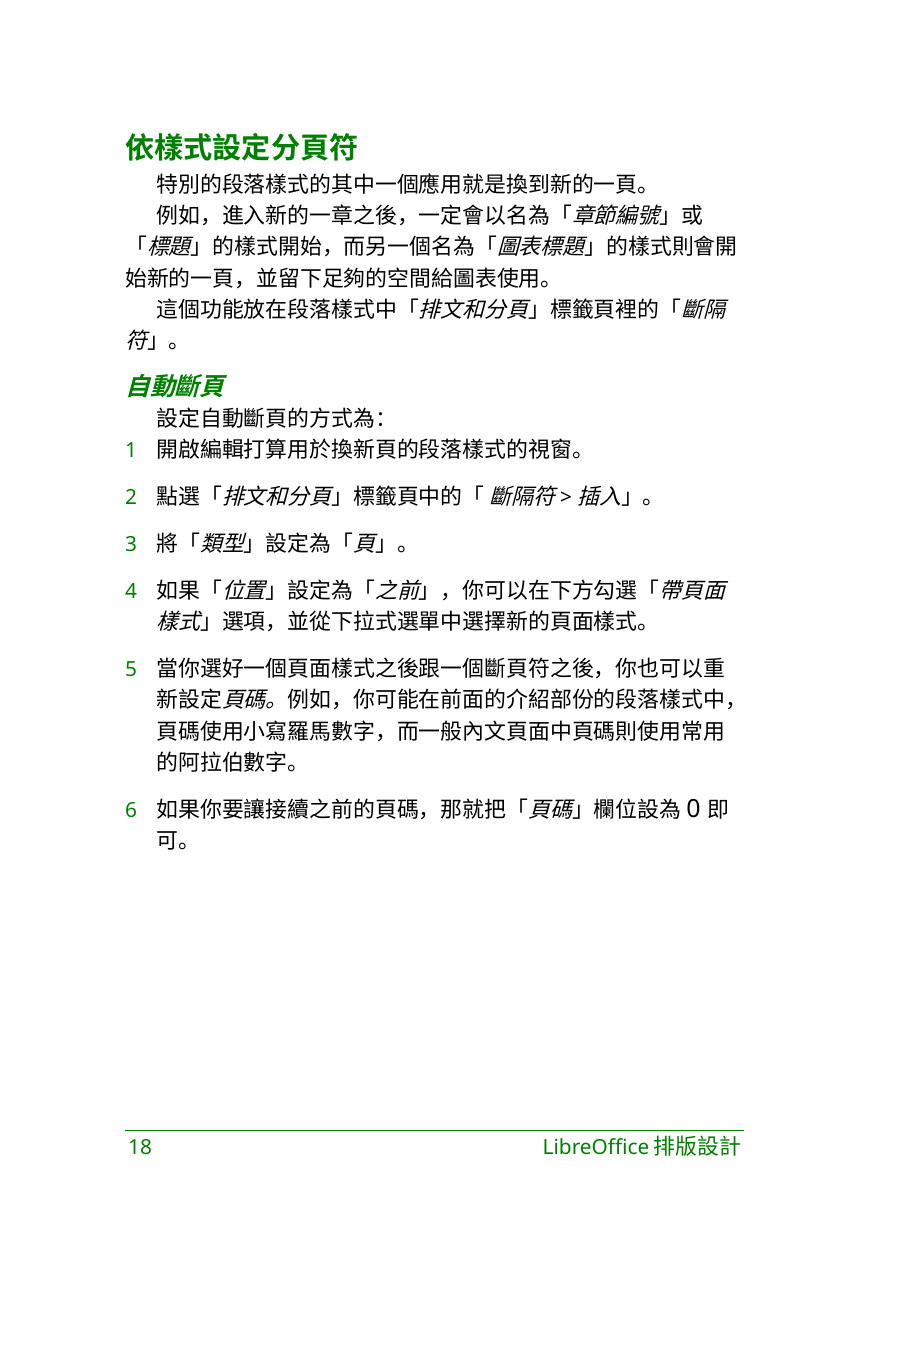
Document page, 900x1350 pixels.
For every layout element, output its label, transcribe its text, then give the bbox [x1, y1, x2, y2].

text 特別的段落樣式的其中一個應用就是換到新的一頁。 [125, 167, 744, 198]
text 這個功能放在段落樣式中「排文和分頁」標籤頁裡的「斷隔符」。 [125, 292, 744, 355]
list 點選「排文和分頁」標籤頁中的「 斷隔符 > 插入」。 [125, 480, 744, 511]
text 例如，進入新的一章之後，一定會以名為「章節編號」或「標題」的樣式開始，而另一個名為「圖表標題」的樣式則會開始新的一頁，並留下足夠的空間給圖表使用。 [125, 198, 744, 292]
list 如果「位置」設定為「之前」，你可以在下方勾選「帶頁面樣式」選項，並從下拉式選單中選擇新的頁面樣式。 [125, 573, 744, 636]
list 開啟編輯打算用於換新頁的段落樣式的視窗。 [125, 433, 744, 464]
subtitle 依樣式設定分頁符 [125, 125, 744, 167]
subtitle 自動斷頁 [125, 370, 744, 402]
text 設定自動斷頁的方式為： [125, 402, 744, 433]
list 如果你要讓接續之前的頁碼，那就把「頁碼」欄位設為 0 即可。 [125, 792, 744, 855]
list 將「類型」設定為「頁」。 [125, 527, 744, 558]
list 當你選好一個頁面樣式之後跟一個斷頁符之後，你也可以重新設定頁碼。例如，你可能在前面的介紹部份的段落樣式中，頁碼使用小寫羅馬數字，而一般內文頁面中頁碼則使用常用的阿拉伯數字。 [125, 652, 744, 777]
